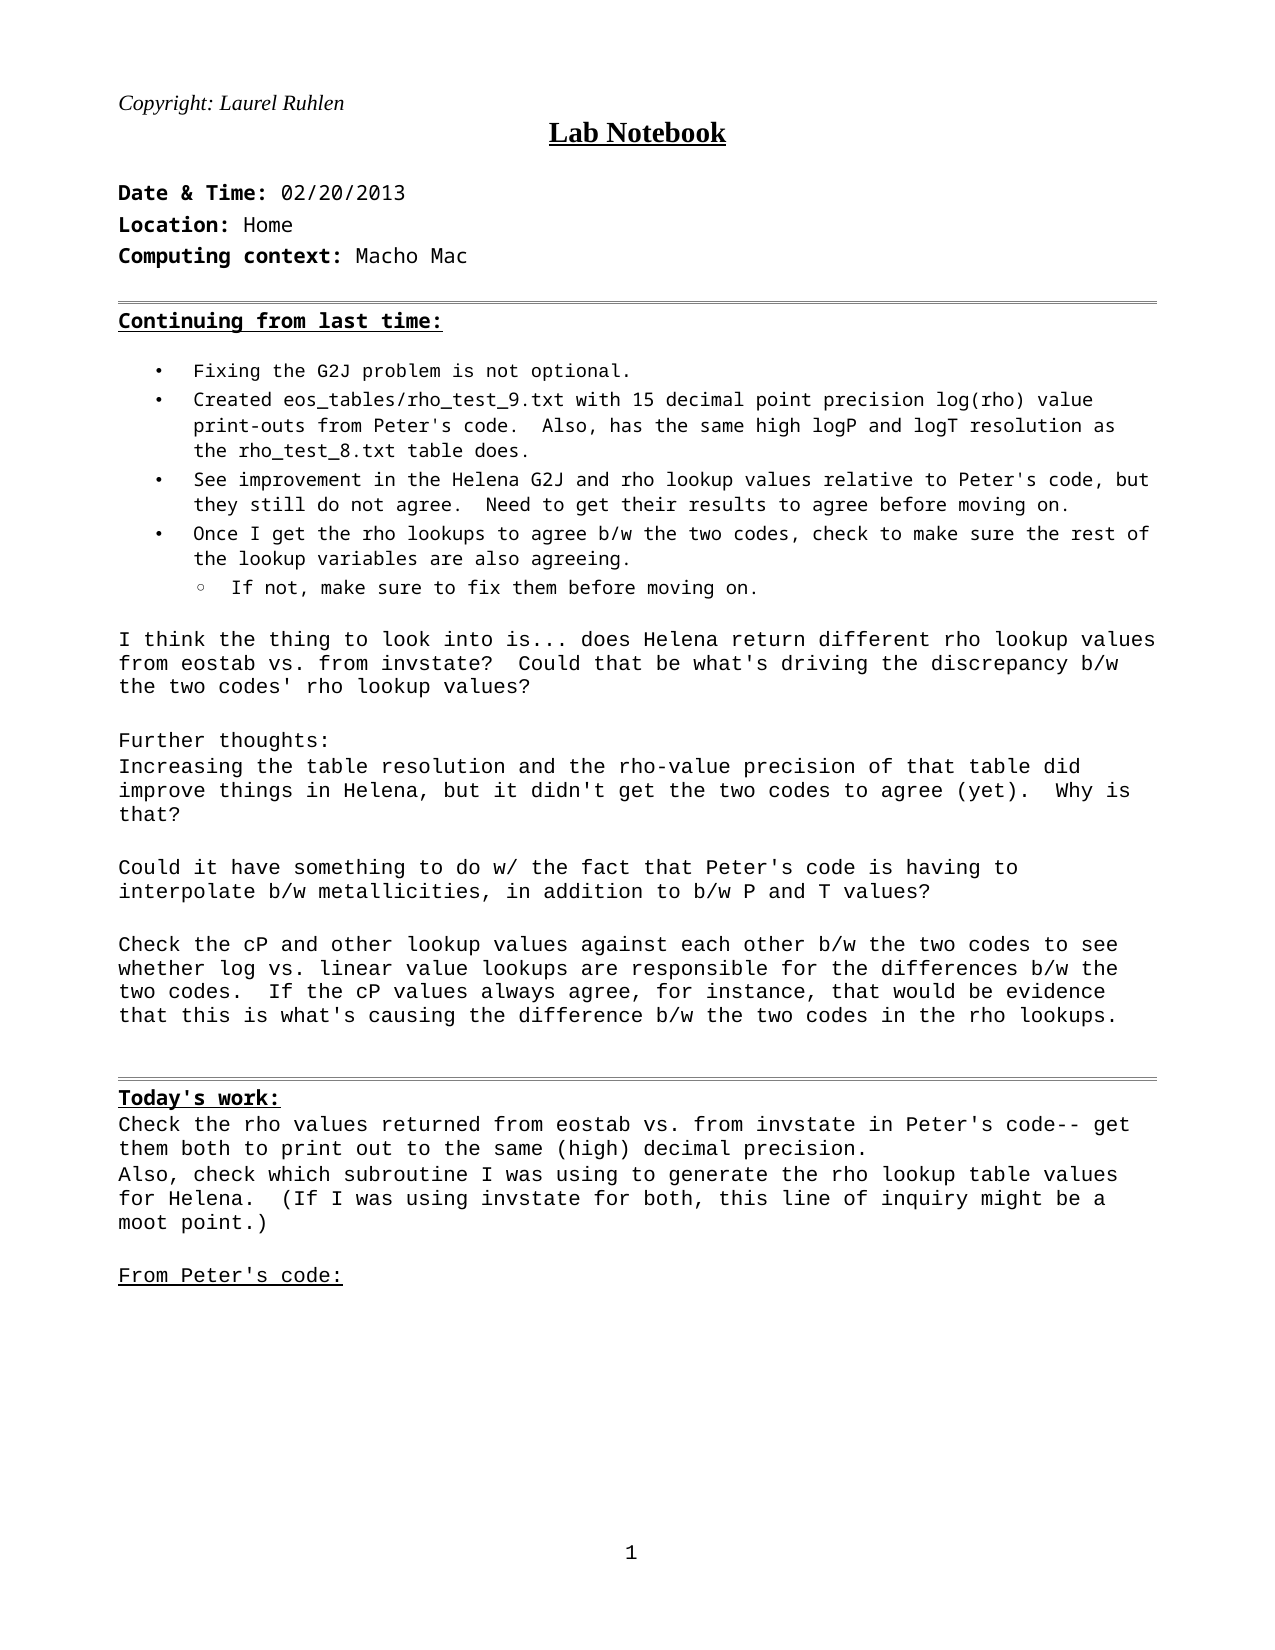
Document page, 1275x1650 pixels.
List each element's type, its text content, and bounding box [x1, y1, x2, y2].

text Increasing the table resolution and the rho-value precision of that table did improve things in Helena, but it didn't get the two codes to agree (yet). Why is that? [118, 757, 1157, 827]
text Location: Home [118, 210, 1157, 238]
text Today's work: [118, 1083, 1157, 1111]
list Fixing the G2J problem is not optional. [156, 362, 1157, 383]
list See improvement in the Helena G2J and rho lookup values relative to Peter's code, but they still do not agree. Need to get their results to agree before moving on. [156, 466, 1157, 517]
text From Peter's code: [118, 1265, 1157, 1289]
text Also, check which subroutine I was using to generate the rho lookup table values for Helena. (If I was using invstate for both, this line of inquiry might be a moot point.) [118, 1164, 1157, 1235]
list If not, make sure to fix them before moving on. [193, 574, 1157, 599]
text Further thoughts: [118, 730, 1157, 753]
text Continuing from last time: [118, 306, 1157, 335]
text Check the rho values returned from eostab vs. from invstate in Peter's code-- get them both to print out to the same (high) decimal precision. [118, 1114, 1157, 1161]
text Could it have something to do w/ the fact that Peter's code is having to interpolate b/w metallicities, in addition to b/w P and T values? [118, 857, 1157, 904]
text Date & Time: 02/20/2013 [118, 178, 1157, 207]
text I think the thing to look into is... does Helena return different rho lookup values from eostab vs. from invstate? Could that be what's driving the discrepancy b/w the two codes' rho lookup values? [118, 629, 1157, 700]
list Once I get the rho lookups to agree b/w the two codes, check to make sure the rest of the lookup variables are also agreeing. [156, 520, 1157, 571]
list Created eos_tables/rho_test_9.txt with 15 decimal point precision log(rho) value print-outs from Peter's code. Also, has the same high logP and logT resolution as the rho_test_8.txt table does. [156, 386, 1157, 463]
text Check the cP and other lookup values against each other b/w the two codes to see whether log vs. linear value lookups are responsible for the differences b/w the two codes. If the cP values always agree, for instance, that would be evidence that this is what's causing the difference b/w the two codes in the rho lookups. [118, 934, 1157, 1029]
text Computing context: Macho Mac [118, 241, 1157, 269]
